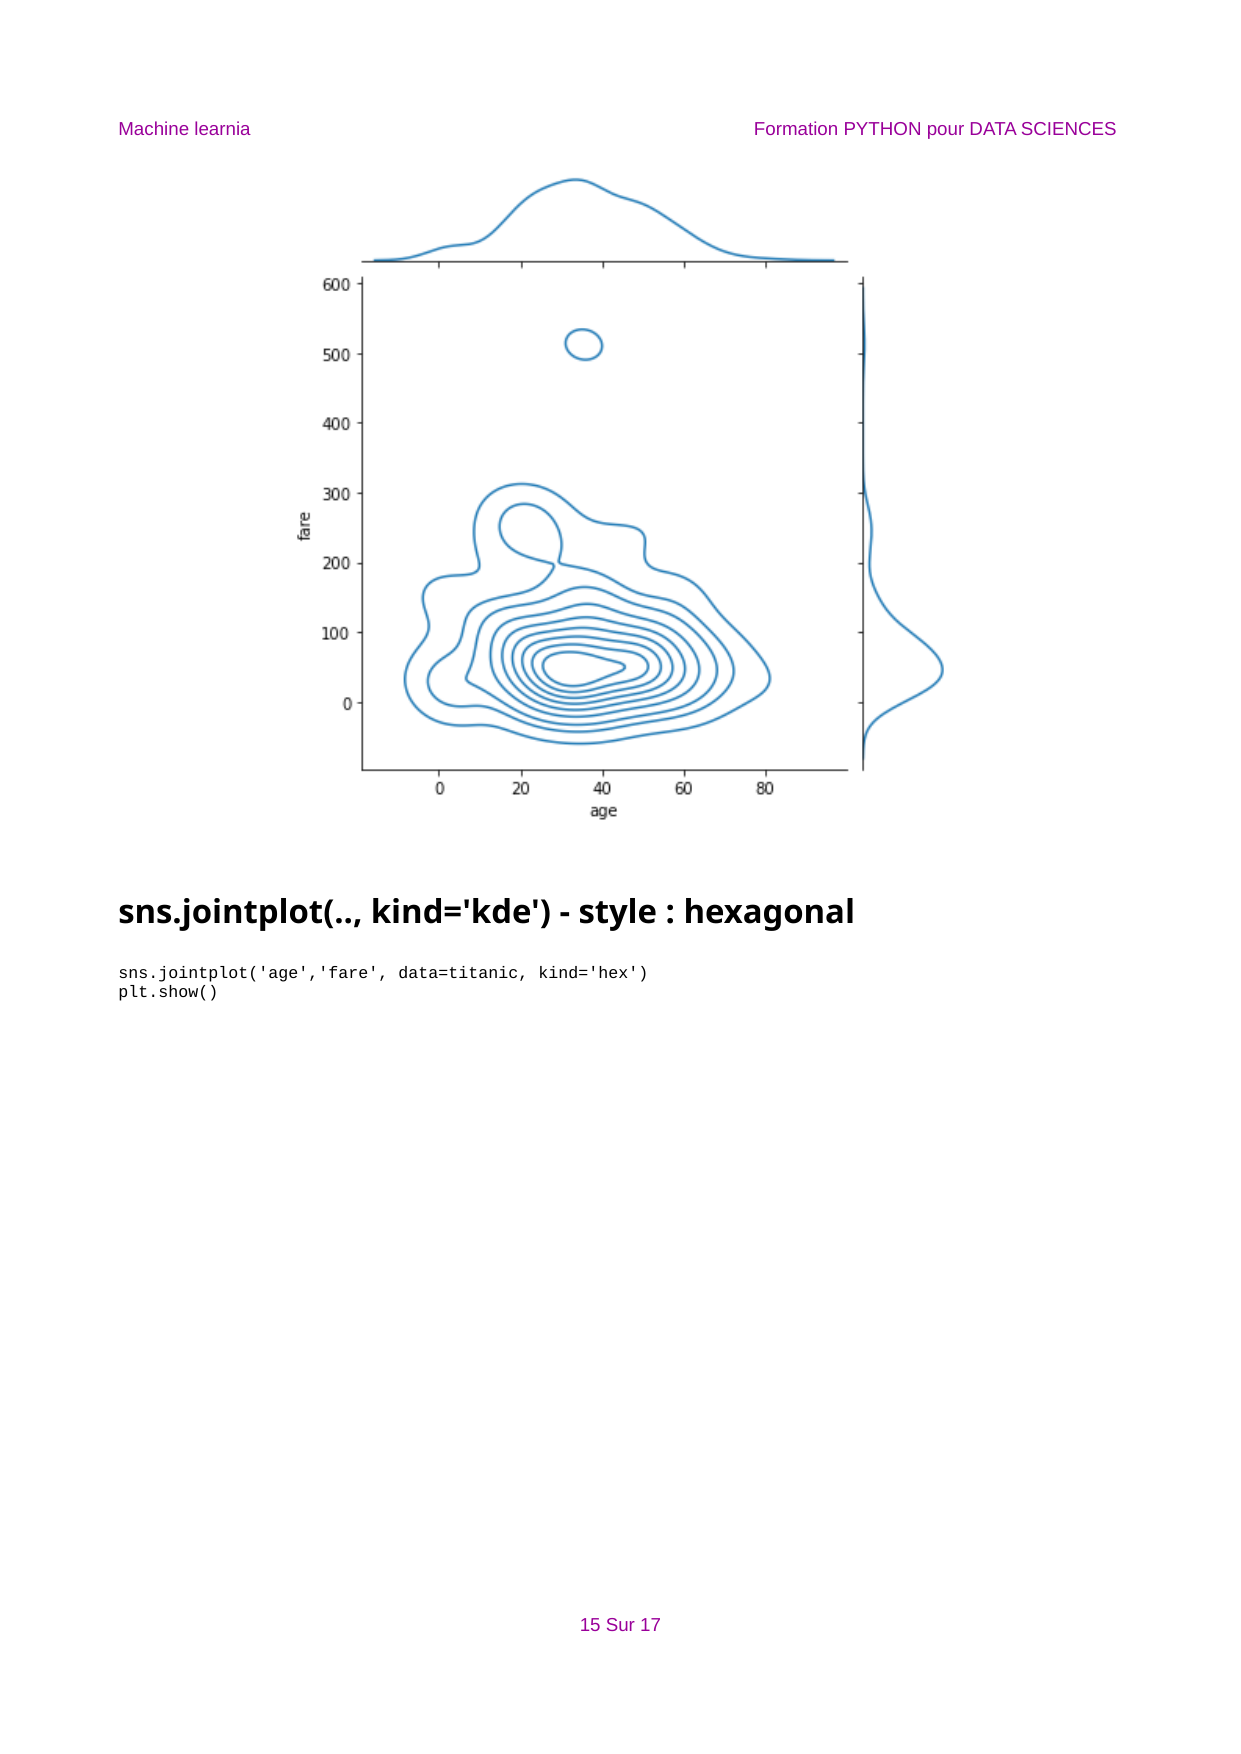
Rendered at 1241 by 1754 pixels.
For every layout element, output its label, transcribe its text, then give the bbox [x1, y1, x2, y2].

text sns.jointplot('age','fare', data=titanic, kind='hex') [118, 964, 1122, 983]
subtitle sns.jointplot(.., kind='kde') - style : hexagonal [118, 888, 1122, 933]
text plt.show() [118, 983, 1122, 1002]
picture [260, 169, 980, 826]
